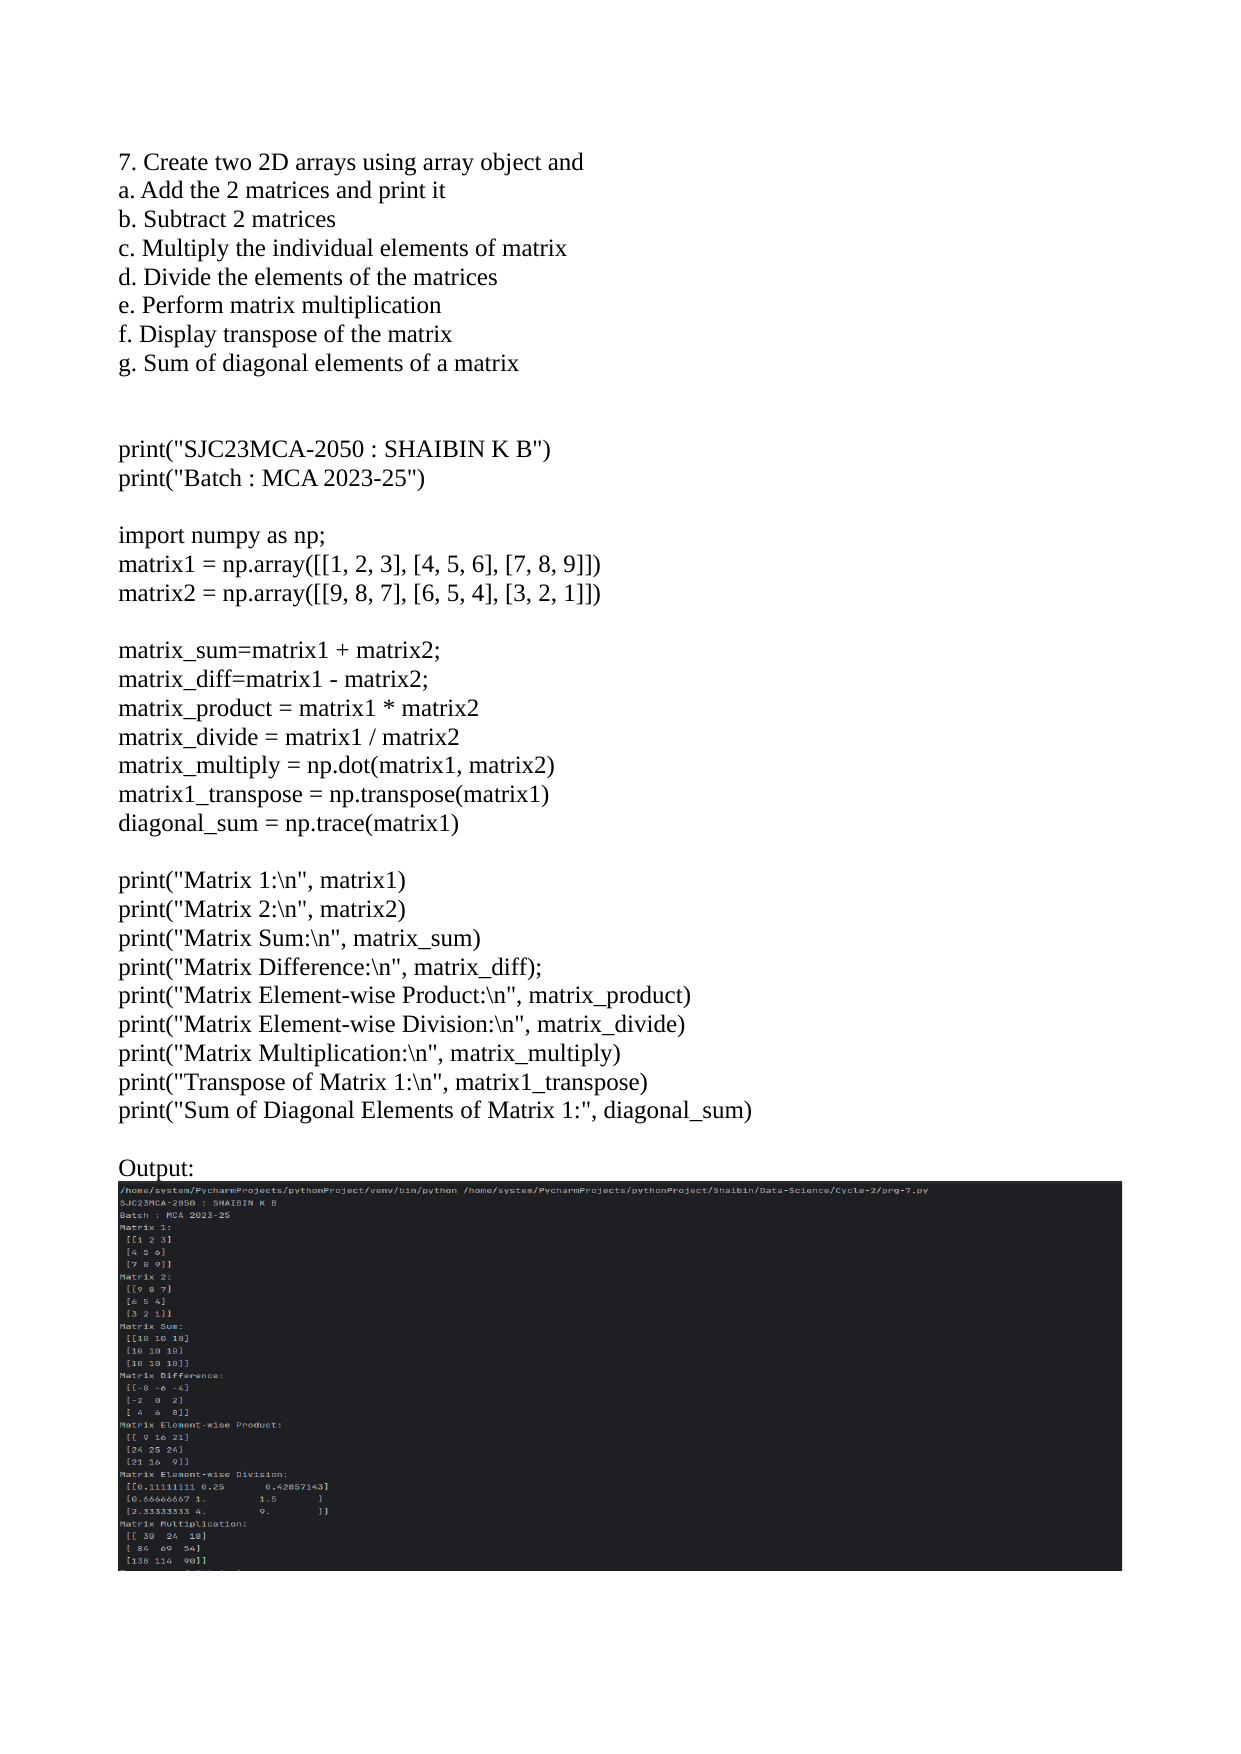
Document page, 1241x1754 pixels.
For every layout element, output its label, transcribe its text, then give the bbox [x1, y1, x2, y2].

text print("Matrix 2:\n", matrix2) [118, 894, 1122, 923]
text b. Subtract 2 matrices [118, 204, 1122, 233]
text print("Sum of Diagonal Elements of Matrix 1:", diagonal_sum) [118, 1096, 1122, 1124]
text matrix_sum=matrix1 + matrix2; [118, 636, 1122, 664]
text g. Sum of diagonal elements of a matrix [118, 348, 1122, 377]
text print("SJC23MCA-2050 : SHAIBIN K B") [118, 434, 1122, 463]
text import numpy as np; [118, 521, 1122, 549]
text a. Add the 2 matrices and print it [118, 176, 1122, 204]
text matrix_divide = matrix1 / matrix2 [118, 722, 1122, 751]
text matrix_multiply = np.dot(matrix1, matrix2) [118, 751, 1122, 779]
text matrix_diff=matrix1 - matrix2; [118, 664, 1122, 693]
text print("Matrix Element-wise Division:\n", matrix_divide) [118, 1009, 1122, 1038]
text c. Multiply the individual elements of matrix [118, 233, 1122, 262]
text print("Matrix Multiplication:\n", matrix_multiply) [118, 1038, 1122, 1067]
text d. Divide the elements of the matrices [118, 262, 1122, 291]
text matrix2 = np.array([[9, 8, 7], [6, 5, 4], [3, 2, 1]]) [118, 578, 1122, 607]
text f. Display transpose of the matrix [118, 319, 1122, 348]
text diagonal_sum = np.trace(matrix1) [118, 808, 1122, 837]
text e. Perform matrix multiplication [118, 291, 1122, 319]
text print("Matrix Sum:\n", matrix_sum) [118, 923, 1122, 952]
text print("Matrix 1:\n", matrix1) [118, 866, 1122, 894]
text matrix_product = matrix1 * matrix2 [118, 693, 1122, 722]
text 7. Create two 2D arrays using array object and [118, 147, 1122, 176]
text matrix1_transpose = np.transpose(matrix1) [118, 779, 1122, 808]
text matrix1 = np.array([[1, 2, 3], [4, 5, 6], [7, 8, 9]]) [118, 549, 1122, 578]
picture [118, 1181, 1123, 1571]
text print("Transpose of Matrix 1:\n", matrix1_transpose) [118, 1067, 1122, 1096]
text print("Matrix Element-wise Product:\n", matrix_product) [118, 981, 1122, 1009]
text print("Matrix Difference:\n", matrix_diff); [118, 952, 1122, 981]
text Output: [118, 1153, 1122, 1181]
text print("Batch : MCA 2023-25") [118, 463, 1122, 492]
